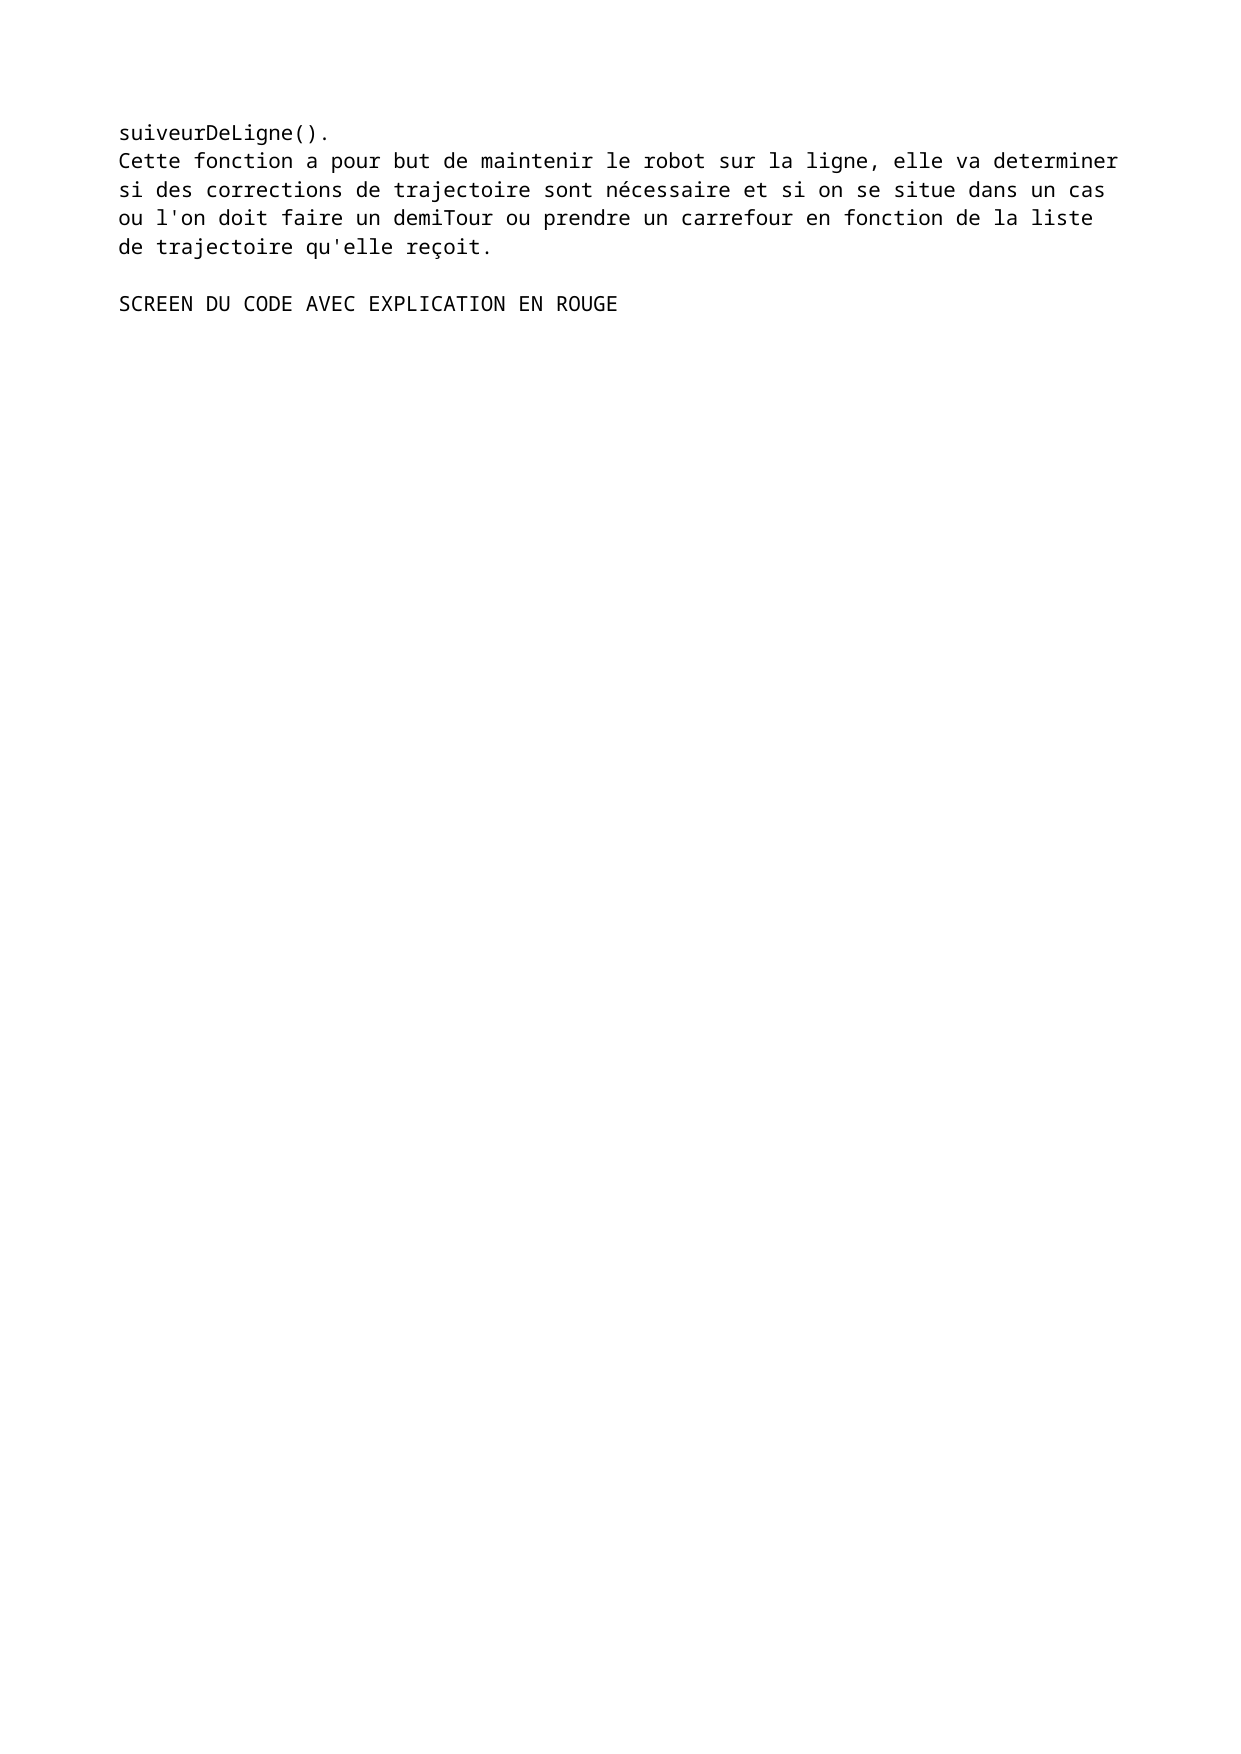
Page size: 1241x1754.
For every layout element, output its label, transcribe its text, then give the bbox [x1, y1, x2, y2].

text suiveurDeLigne(). [118, 118, 1122, 147]
text SCREEN DU CODE AVEC EXPLICATION EN ROUGE [118, 289, 1122, 317]
text Cette fonction a pour but de maintenir le robot sur la ligne, elle va determiner si des corrections de trajectoire sont nécessaire et si on se situe dans un cas ou l'on doit faire un demiTour ou prendre un carrefour en fonction de la liste de trajectoire qu'elle reçoit. [118, 147, 1122, 260]
